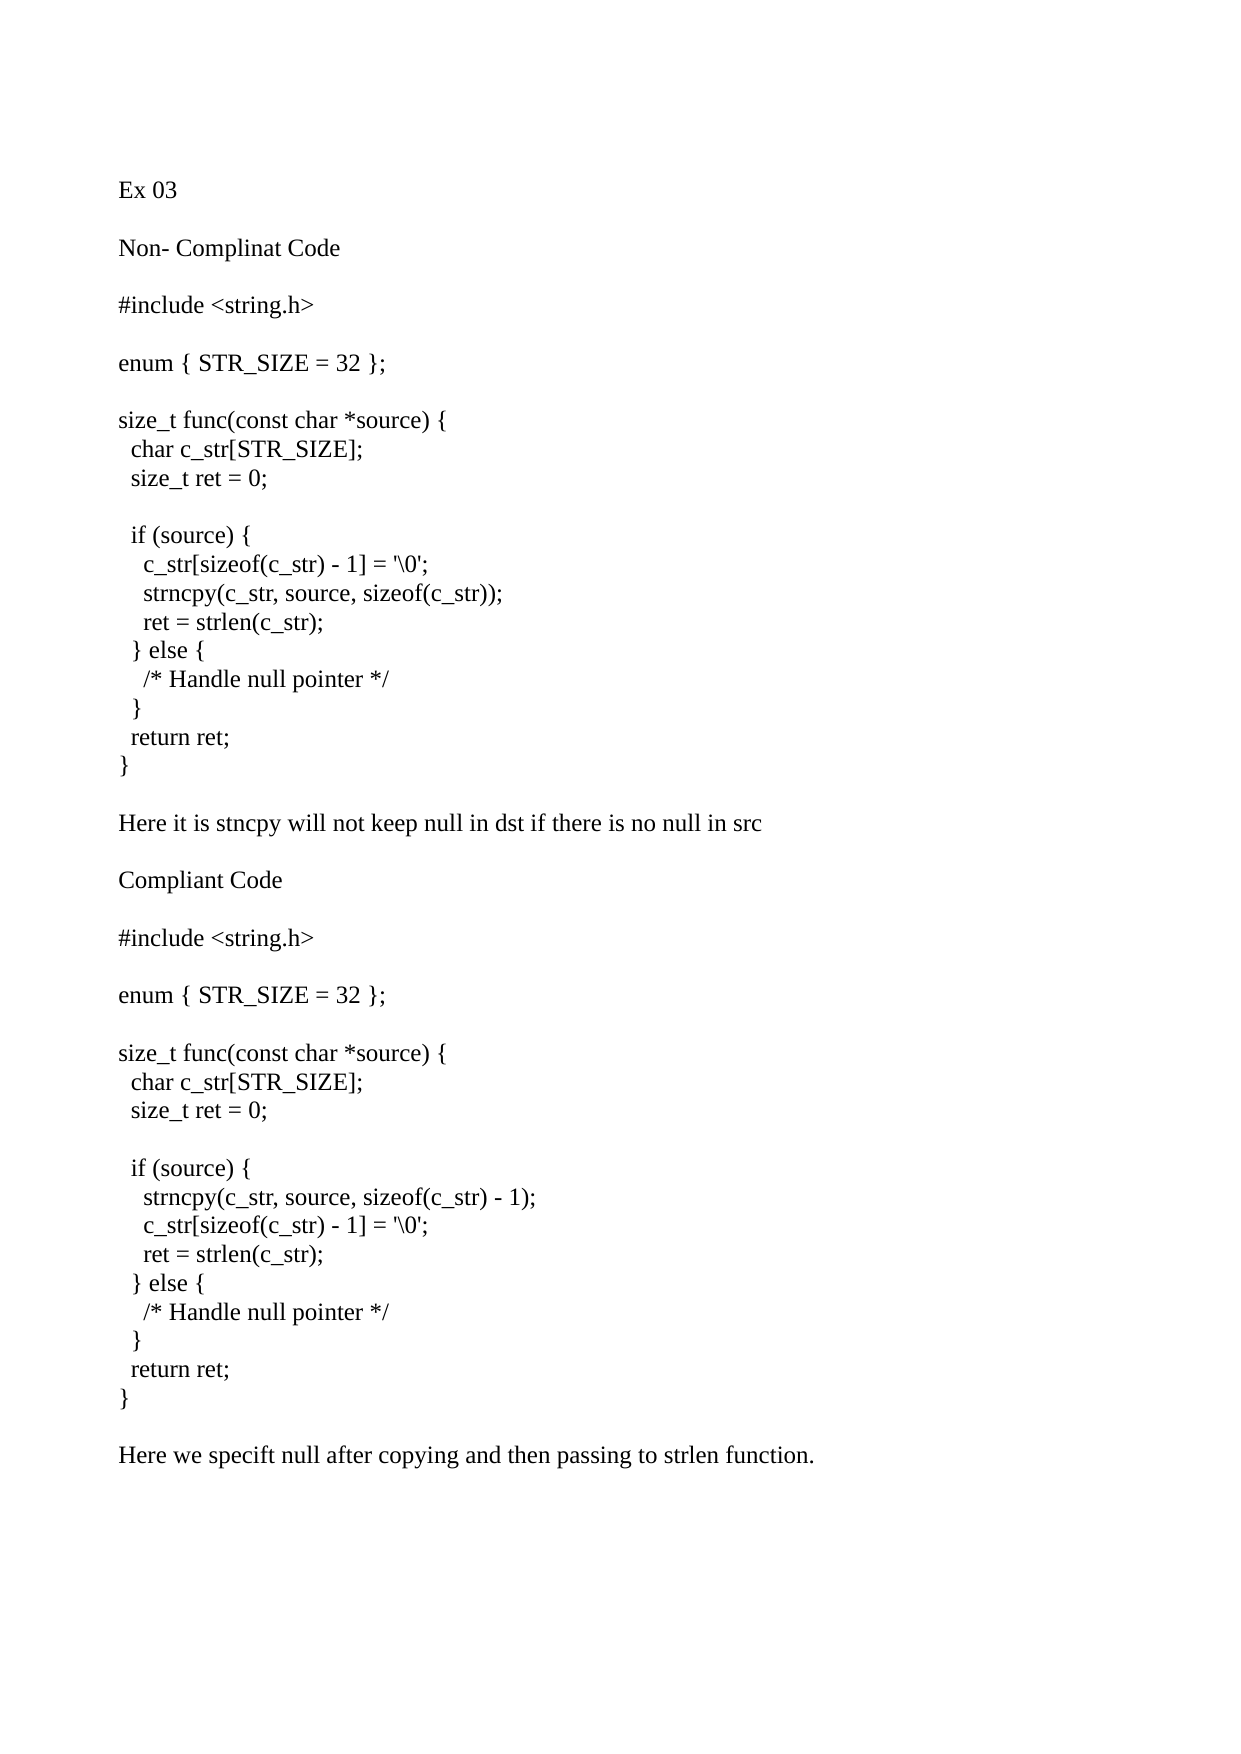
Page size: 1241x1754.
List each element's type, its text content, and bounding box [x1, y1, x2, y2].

text size_t ret = 0; [118, 463, 1122, 492]
text enum { STR_SIZE = 32 }; [118, 348, 1122, 377]
text Compliant Code [118, 866, 1122, 894]
text strncpy(c_str, source, sizeof(c_str)); [118, 578, 1122, 607]
text char c_str[STR_SIZE]; [118, 434, 1122, 463]
text ret = strlen(c_str); [118, 607, 1122, 636]
text return ret; [118, 1354, 1122, 1383]
text return ret; [118, 722, 1122, 751]
text enum { STR_SIZE = 32 }; [118, 981, 1122, 1009]
text size_t func(const char *source) { [118, 1038, 1122, 1067]
text Here we specift null after copying and then passing to strlen function. [118, 1441, 1122, 1469]
text ret = strlen(c_str); [118, 1239, 1122, 1268]
text /* Handle null pointer */ [118, 664, 1122, 693]
text c_str[sizeof(c_str) - 1] = '\0'; [118, 1211, 1122, 1239]
text c_str[sizeof(c_str) - 1] = '\0'; [118, 549, 1122, 578]
text if (source) { [118, 1153, 1122, 1182]
text size_t func(const char *source) { [118, 406, 1122, 434]
text /* Handle null pointer */ [118, 1297, 1122, 1326]
text if (source) { [118, 521, 1122, 549]
text strncpy(c_str, source, sizeof(c_str) - 1); [118, 1182, 1122, 1211]
text } else { [118, 1268, 1122, 1297]
text } else { [118, 636, 1122, 664]
text Ex 03 [118, 176, 1122, 204]
text size_t ret = 0; [118, 1096, 1122, 1124]
text char c_str[STR_SIZE]; [118, 1067, 1122, 1096]
text Non- Complinat Code [118, 233, 1122, 262]
text } [118, 1326, 1122, 1354]
text } [118, 693, 1122, 722]
text } [118, 1383, 1122, 1412]
text #include <string.h> [118, 291, 1122, 319]
text } [118, 751, 1122, 779]
text #include <string.h> [118, 923, 1122, 952]
text Here it is stncpy will not keep null in dst if there is no null in src [118, 808, 1122, 837]
